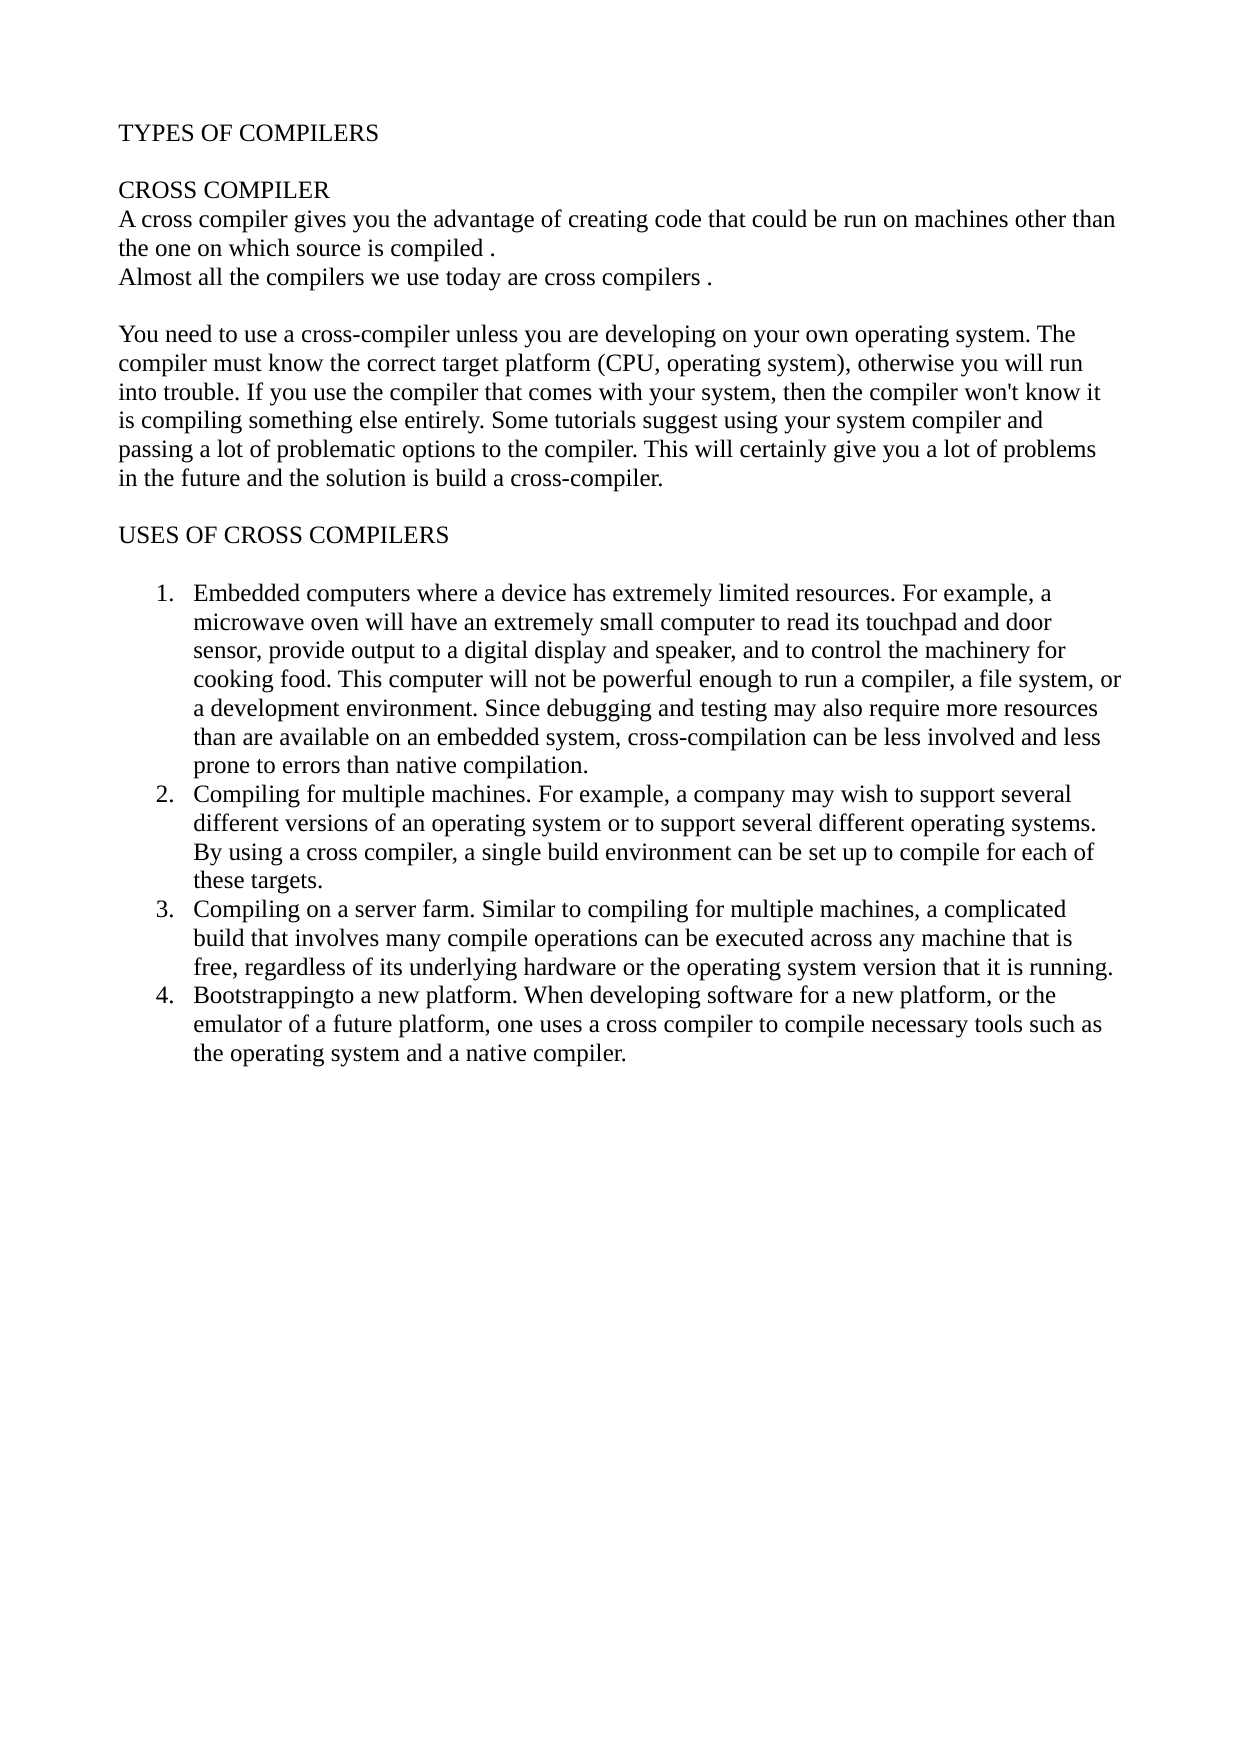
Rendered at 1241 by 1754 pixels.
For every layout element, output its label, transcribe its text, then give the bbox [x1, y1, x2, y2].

text TYPES OF COMPILERS [118, 118, 1122, 147]
list Embedded computers where a device has extremely limited resources. For example, a microwave oven will have an extremely small computer to read its touchpad and door sensor, provide output to a digital display and speaker, and to control the machinery for cooking food. This computer will not be powerful enough to run a compiler, a file system, or a development environment. Since debugging and testing may also require more resources than are available on an embedded system, cross-compilation can be less involved and less prone to errors than native compilation. [156, 578, 1122, 779]
list Compiling for multiple machines. For example, a company may wish to support several different versions of an operating system or to support several different operating systems. By using a cross compiler, a single build environment can be set up to compile for each of these targets. [156, 779, 1122, 894]
list Bootstrappingto a new platform. When developing software for a new platform, or the emulator of a future platform, one uses a cross compiler to compile necessary tools such as the operating system and a native compiler. [156, 981, 1122, 1067]
text USES OF CROSS COMPILERS [118, 521, 1122, 549]
text You need to use a cross-compiler unless you are developing on your own operating system. The compiler must know the correct target platform (CPU, operating system), otherwise you will run into trouble. If you use the compiler that comes with your system, then the compiler won't know it is compiling something else entirely. Some tutorials suggest using your system compiler and passing a lot of problematic options to the compiler. This will certainly give you a lot of problems in the future and the solution is build a cross-compiler. [118, 319, 1122, 492]
text CROSS COMPILER A cross compiler gives you the advantage of creating code that could be run on machines other than the one on which source is compiled . Almost all the compilers we use today are cross compilers . [118, 176, 1122, 291]
list Compiling on a server farm. Similar to compiling for multiple machines, a complicated build that involves many compile operations can be executed across any machine that is free, regardless of its underlying hardware or the operating system version that it is running. [156, 894, 1122, 981]
